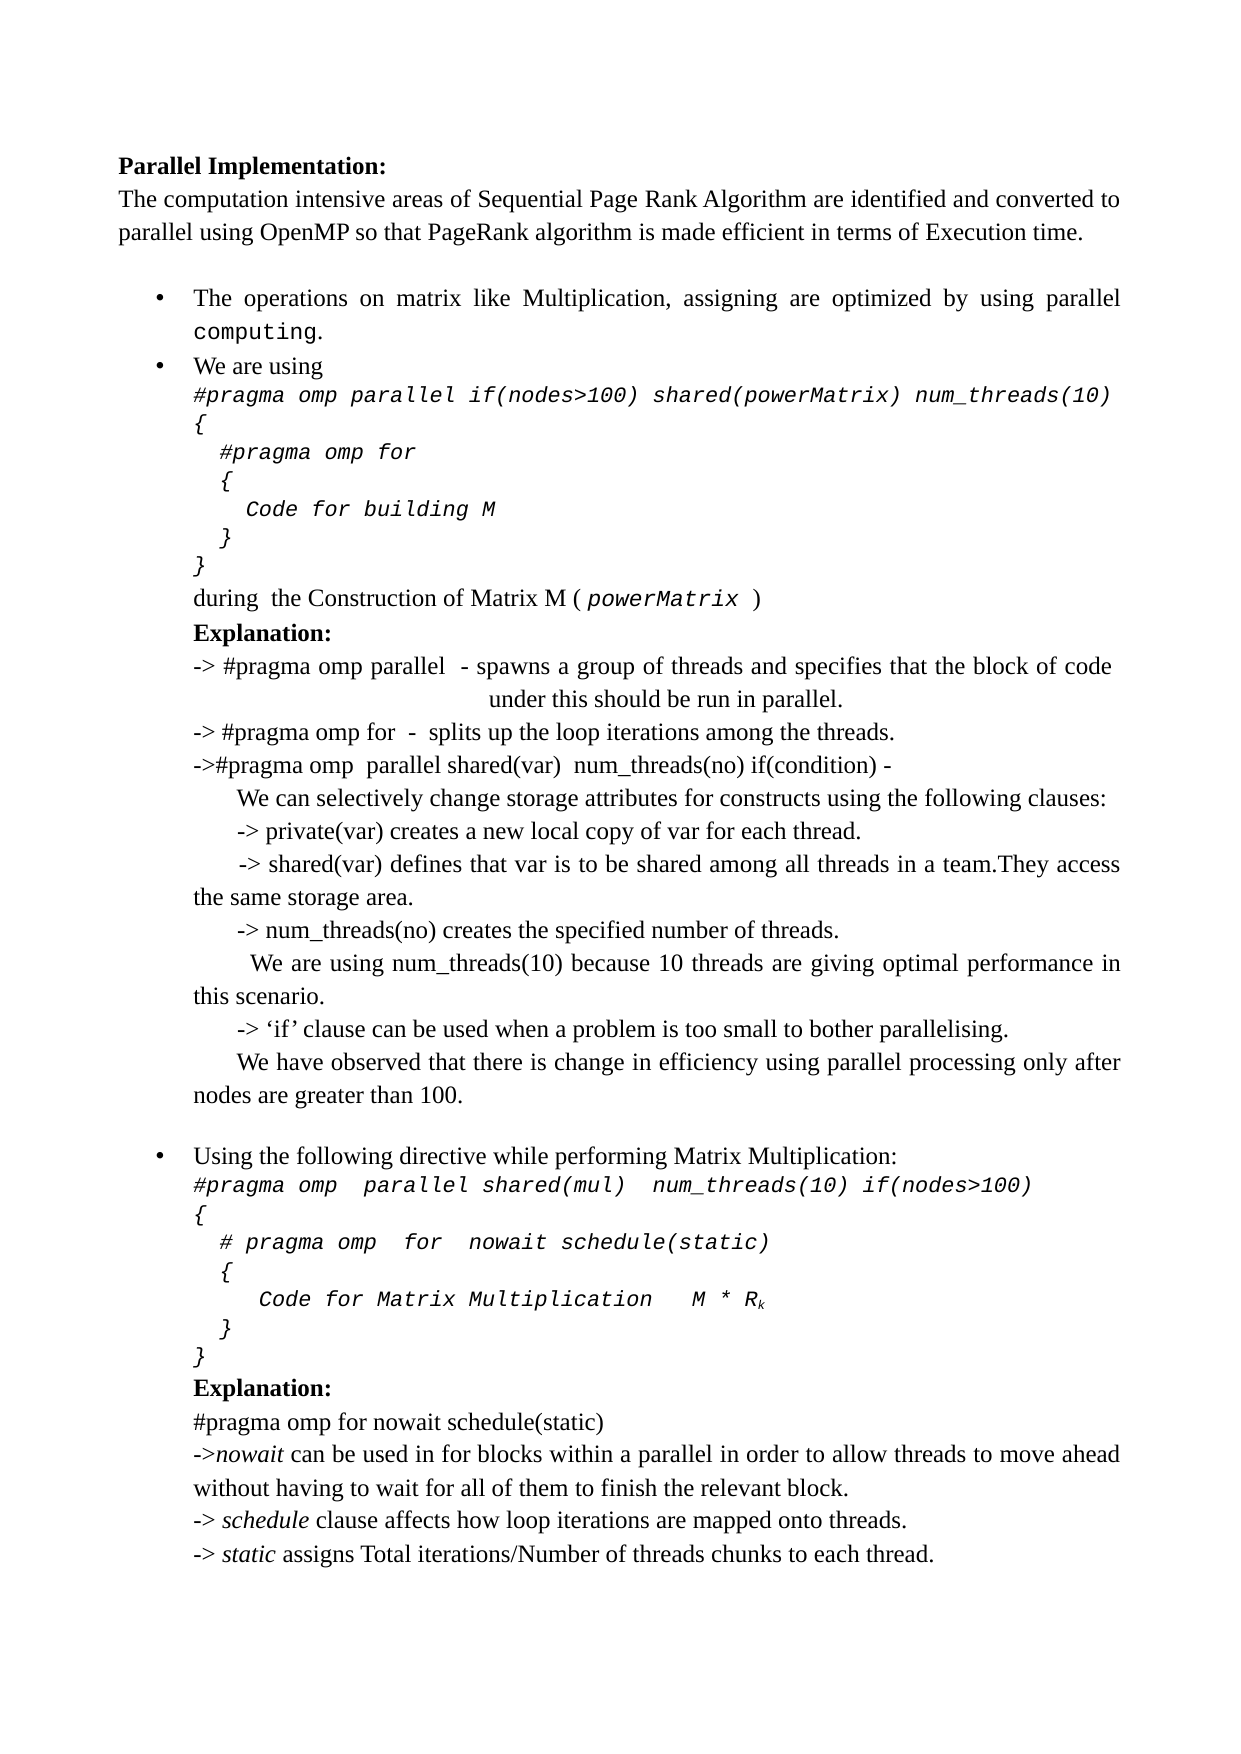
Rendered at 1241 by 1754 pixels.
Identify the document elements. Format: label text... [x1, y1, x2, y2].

list -> private(var) creates a new local copy of var for each thread. [156, 816, 1122, 844]
list -> static assigns Total iterations/Number of threads chunks to each thread. [156, 1539, 1122, 1567]
list #pragma omp parallel if(nodes>100) shared(powerMatrix) num_threads(10) [156, 384, 1122, 409]
text Parallel Implementation: [118, 151, 1122, 180]
list } [156, 526, 1122, 551]
list We are using num_threads(10) because 10 threads are giving optimal performance in this scenario. [156, 948, 1122, 1010]
list #pragma omp for nowait schedule(static) [156, 1407, 1122, 1435]
list Code for Matrix Multiplication M * Rk [156, 1288, 1122, 1313]
list -> shared(var) defines that var is to be shared among all threads in a team.They access the same storage area. [156, 849, 1122, 911]
text The computation intensive areas of Sequential Page Rank Algorithm are identified and converted to parallel using OpenMP so that PageRank algorithm is made efficient in terms of Execution time. [118, 184, 1122, 246]
list We have observed that there is change in efficiency using parallel processing only after nodes are greater than 100. [156, 1047, 1122, 1109]
list { [156, 1203, 1122, 1228]
list -> ‘if’ clause can be used when a problem is too small to bother parallelising. [156, 1014, 1122, 1043]
list Code for building M [156, 498, 1122, 522]
list ->nowait can be used in for blocks within a parallel in order to allow threads to move ahead without having to wait for all of them to finish the relevant block. [156, 1439, 1122, 1501]
list { [156, 469, 1122, 494]
list during the Construction of Matrix M ( powerMatrix ) [156, 583, 1122, 613]
list -> num_threads(no) creates the specified number of threads. [156, 915, 1122, 944]
list } [156, 1345, 1122, 1370]
list Explanation: [156, 618, 1122, 646]
list ->#pragma omp parallel shared(var) num_threads(no) if(condition) - [156, 750, 1122, 778]
list -> #pragma omp parallel - spawns a group of threads and specifies that the block of code under this should be run in parallel. [156, 651, 1122, 712]
list We can selectively change storage attributes for constructs using the following clauses: [156, 783, 1122, 812]
list } [156, 554, 1122, 579]
list #pragma omp parallel shared(mul) num_threads(10) if(nodes>100) [156, 1174, 1122, 1199]
list #pragma omp for [156, 441, 1122, 466]
list } [156, 1317, 1122, 1341]
list { [156, 1260, 1122, 1284]
list We are using [156, 351, 1122, 380]
list Explanation: [156, 1373, 1122, 1402]
list -> schedule clause affects how loop iterations are mapped onto threads. [156, 1506, 1122, 1534]
list Using the following directive while performing Matrix Multiplication: [156, 1141, 1122, 1170]
list # pragma omp for nowait schedule(static) [156, 1231, 1122, 1256]
list -> #pragma omp for - splits up the loop iterations among the threads. [156, 717, 1122, 746]
list { [156, 412, 1122, 437]
list The operations on matrix like Multiplication, assigning are optimized by using parallel computing. [156, 283, 1122, 346]
